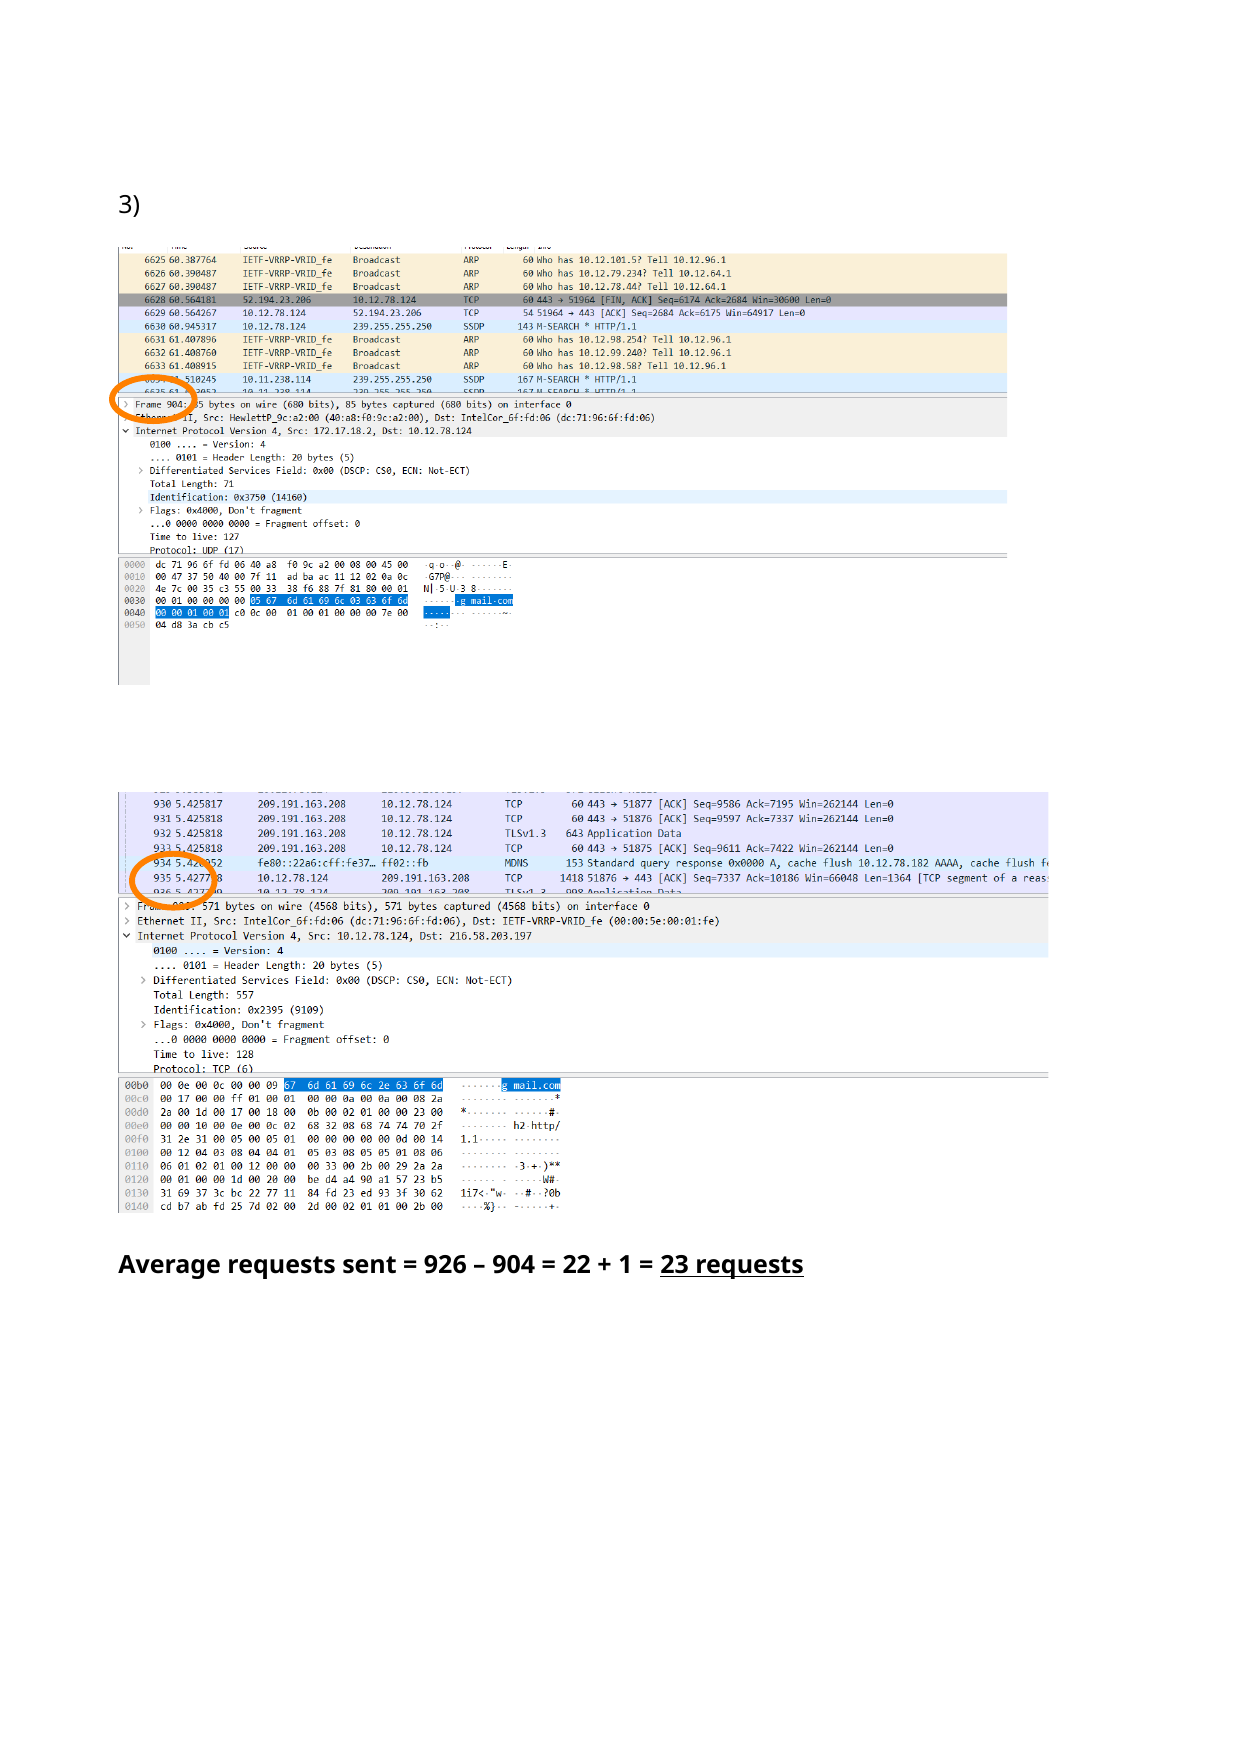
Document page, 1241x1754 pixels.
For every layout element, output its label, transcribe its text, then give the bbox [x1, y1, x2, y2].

picture [118, 381, 191, 418]
text 3) [118, 186, 1122, 220]
text Average requests sent = 926 – 904 = 22 + 1 = 23 requests [118, 1247, 1122, 1281]
picture [118, 247, 1008, 685]
picture [118, 792, 1049, 1213]
